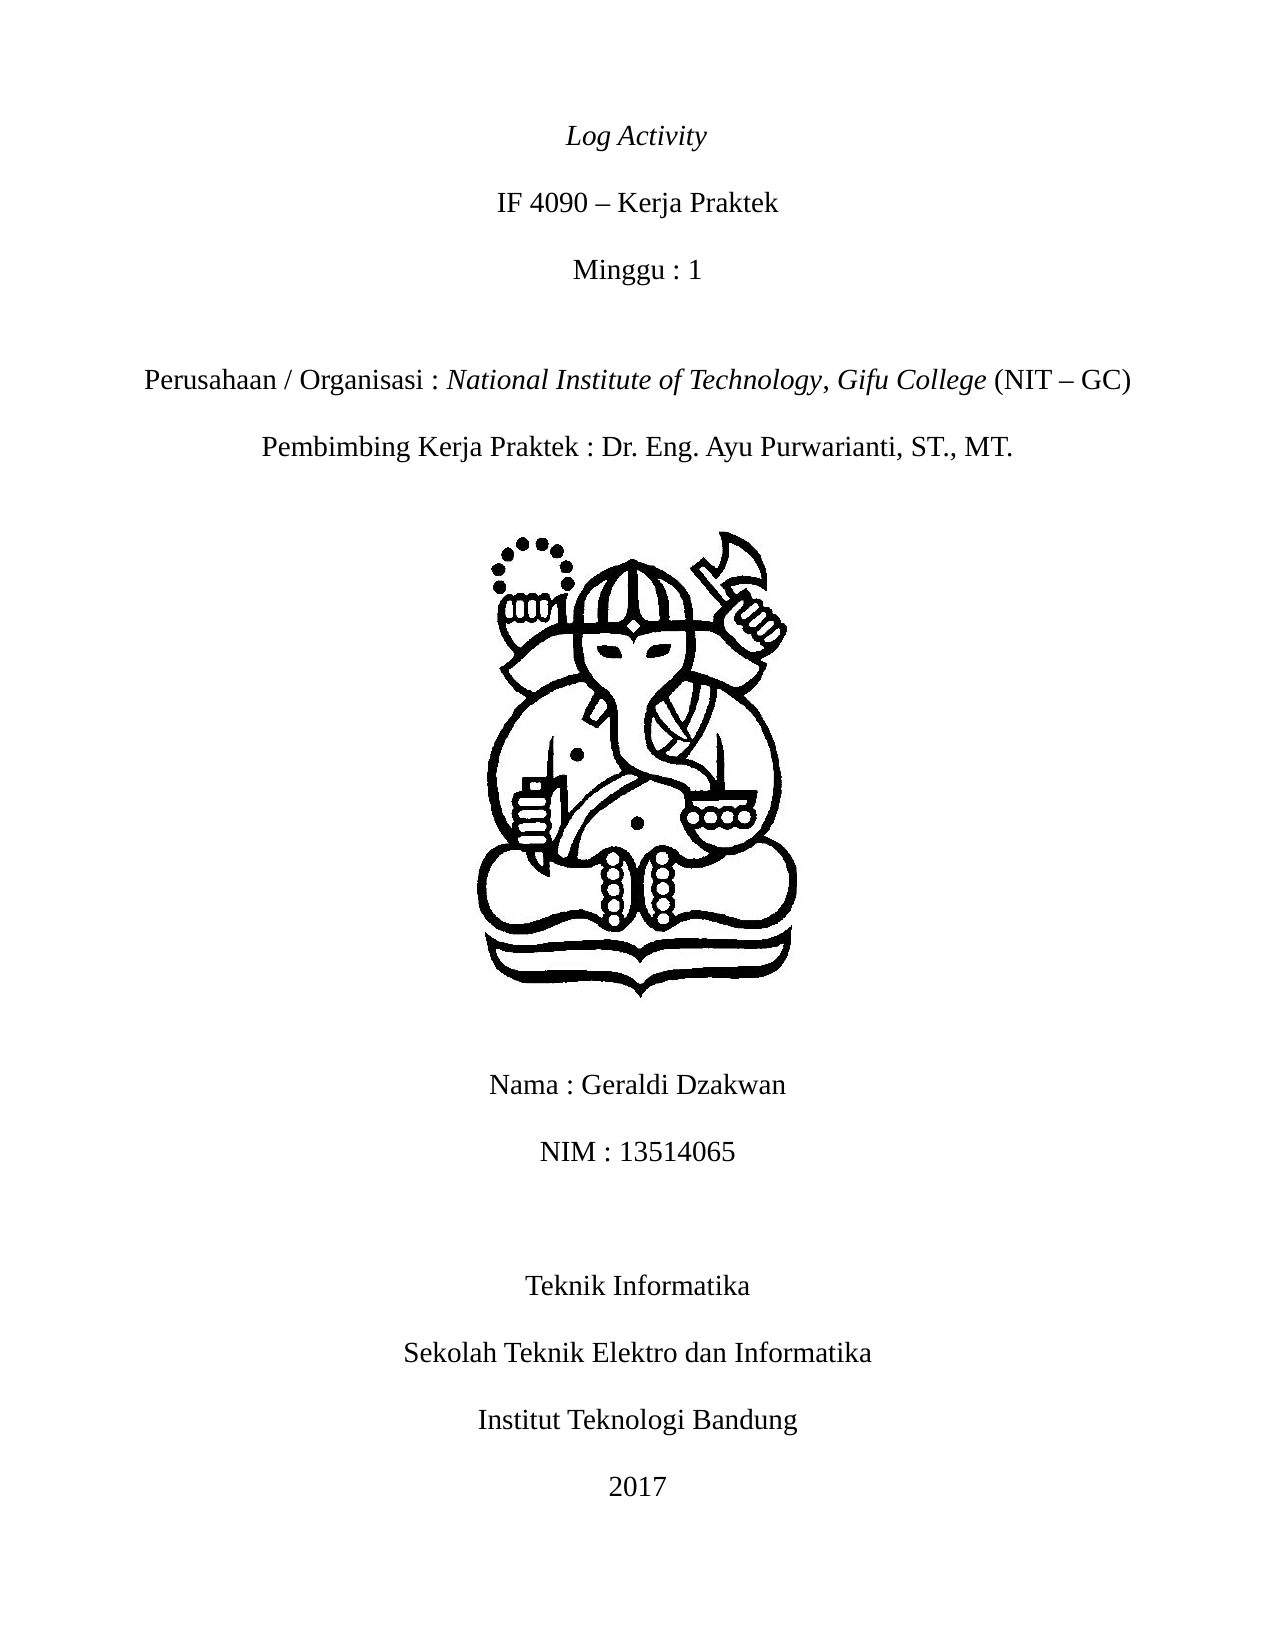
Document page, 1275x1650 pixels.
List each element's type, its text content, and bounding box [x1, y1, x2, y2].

text Institut Teknologi Bandung [118, 1402, 1157, 1436]
text Teknik Informatika [118, 1268, 1157, 1302]
text Nama : Geraldi Dzakwan [118, 1067, 1157, 1100]
text Perusahaan / Organisasi : National Institute of Technology, Gifu College (NIT – GC) [118, 362, 1157, 396]
text IF 4090 – Kerja Praktek [118, 185, 1157, 219]
text Pembimbing Kerja Praktek : Dr. Eng. Ayu Purwarianti, ST., MT. [118, 429, 1157, 463]
text Sekolah Teknik Elektro dan Informatika [118, 1335, 1157, 1369]
text 2017 [118, 1469, 1157, 1503]
text Minggu : 1 [118, 252, 1157, 286]
text NIM : 13514065 [118, 1134, 1157, 1167]
text Log Activity [118, 118, 1157, 152]
picture [443, 496, 832, 1018]
